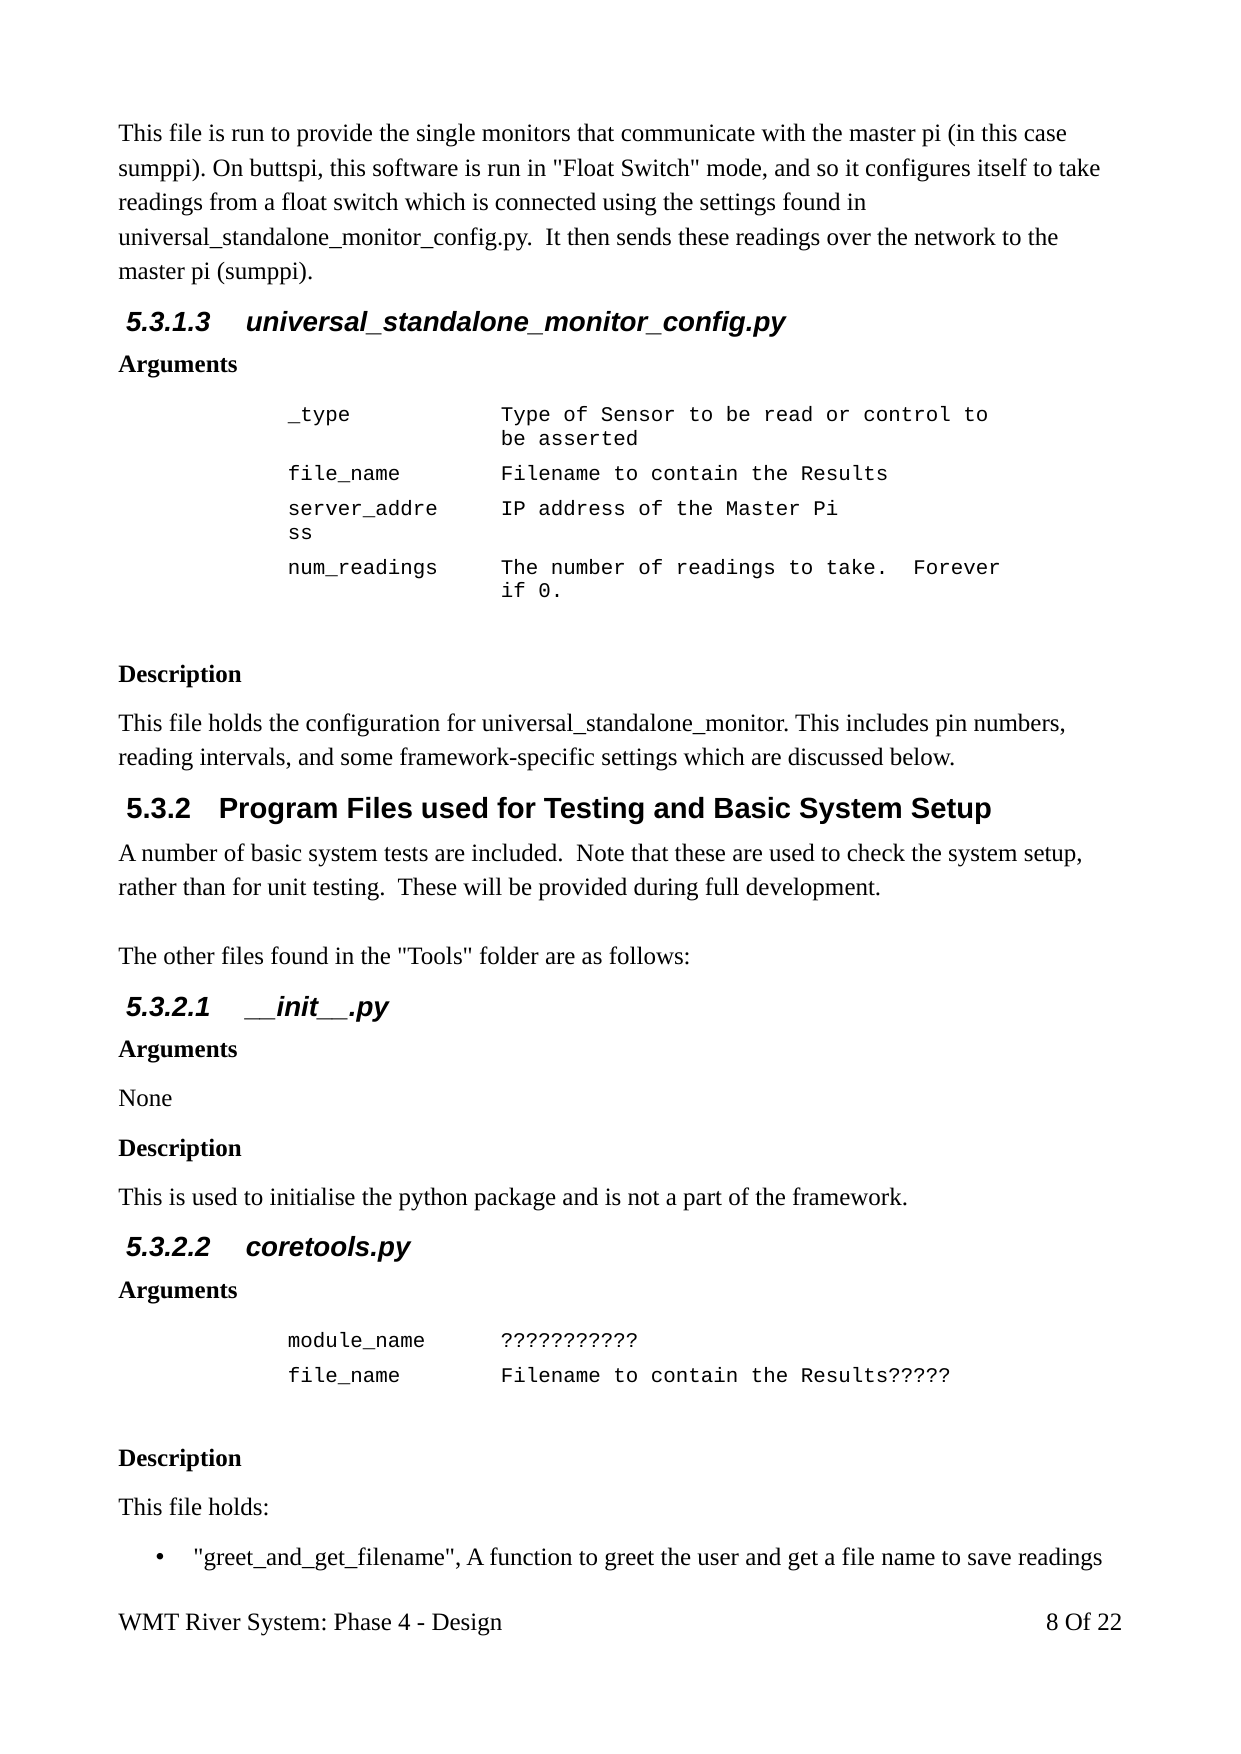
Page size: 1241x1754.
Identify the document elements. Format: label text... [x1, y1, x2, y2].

text This file is run to provide the single monitors that communicate with the master pi (in this case sumppi). On buttspi, this software is run in "Float Switch" mode, and so it configures itself to take readings from a float switch which is connected using the settings found in universal_standalone_monitor_config.py. It then sends these readings over the network to the master pi (sumppi). [118, 118, 1122, 285]
table_cell Filename to contain the Results [453, 457, 1007, 492]
table_header Type of Sensor to be read or control to be asserted [453, 399, 1007, 457]
table_cell IP address of the Master Pi [453, 493, 1007, 551]
subtitle Arguments [118, 1275, 1122, 1304]
table_cell The number of readings to take. Forever if 0. [453, 551, 1007, 610]
table_cell Filename to contain the Results????? [453, 1359, 1007, 1394]
list "greet_and_get_filename", A function to greet the user and get a file name to save readings [156, 1542, 1122, 1570]
table_cell file_name [239, 1359, 452, 1394]
subtitle Description [118, 1443, 1122, 1472]
subtitle universal_standalone_monitor_config.py [118, 305, 1122, 337]
text This is used to initialise the python package and is not a part of the framework. [118, 1182, 1122, 1210]
subtitle Program Files used for Testing and Basic System Setup [118, 792, 1122, 825]
subtitle Arguments [118, 1034, 1122, 1063]
text This file holds: [118, 1492, 1122, 1521]
table_cell num_readings [239, 551, 452, 610]
text This file holds the configuration for universal_standalone_monitor. This includes pin numbers, reading intervals, and some framework-specific settings which are discussed below. [118, 708, 1122, 771]
subtitle Description [118, 659, 1122, 688]
text A number of basic system tests are included. Note that these are used to check the system setup, rather than for unit testing. These will be provided during full development. The other files found in the "Tools" folder are as follows: [118, 838, 1122, 970]
table_header module_name [239, 1324, 452, 1359]
subtitle coretools.py [118, 1231, 1122, 1263]
table_cell server_address [239, 493, 452, 551]
table_header ??????????? [453, 1324, 1007, 1359]
subtitle Description [118, 1133, 1122, 1161]
table_header _type [239, 399, 452, 457]
subtitle __init__.py [118, 990, 1122, 1022]
subtitle Arguments [118, 349, 1122, 378]
table_cell file_name [239, 457, 452, 492]
text None [118, 1083, 1122, 1112]
